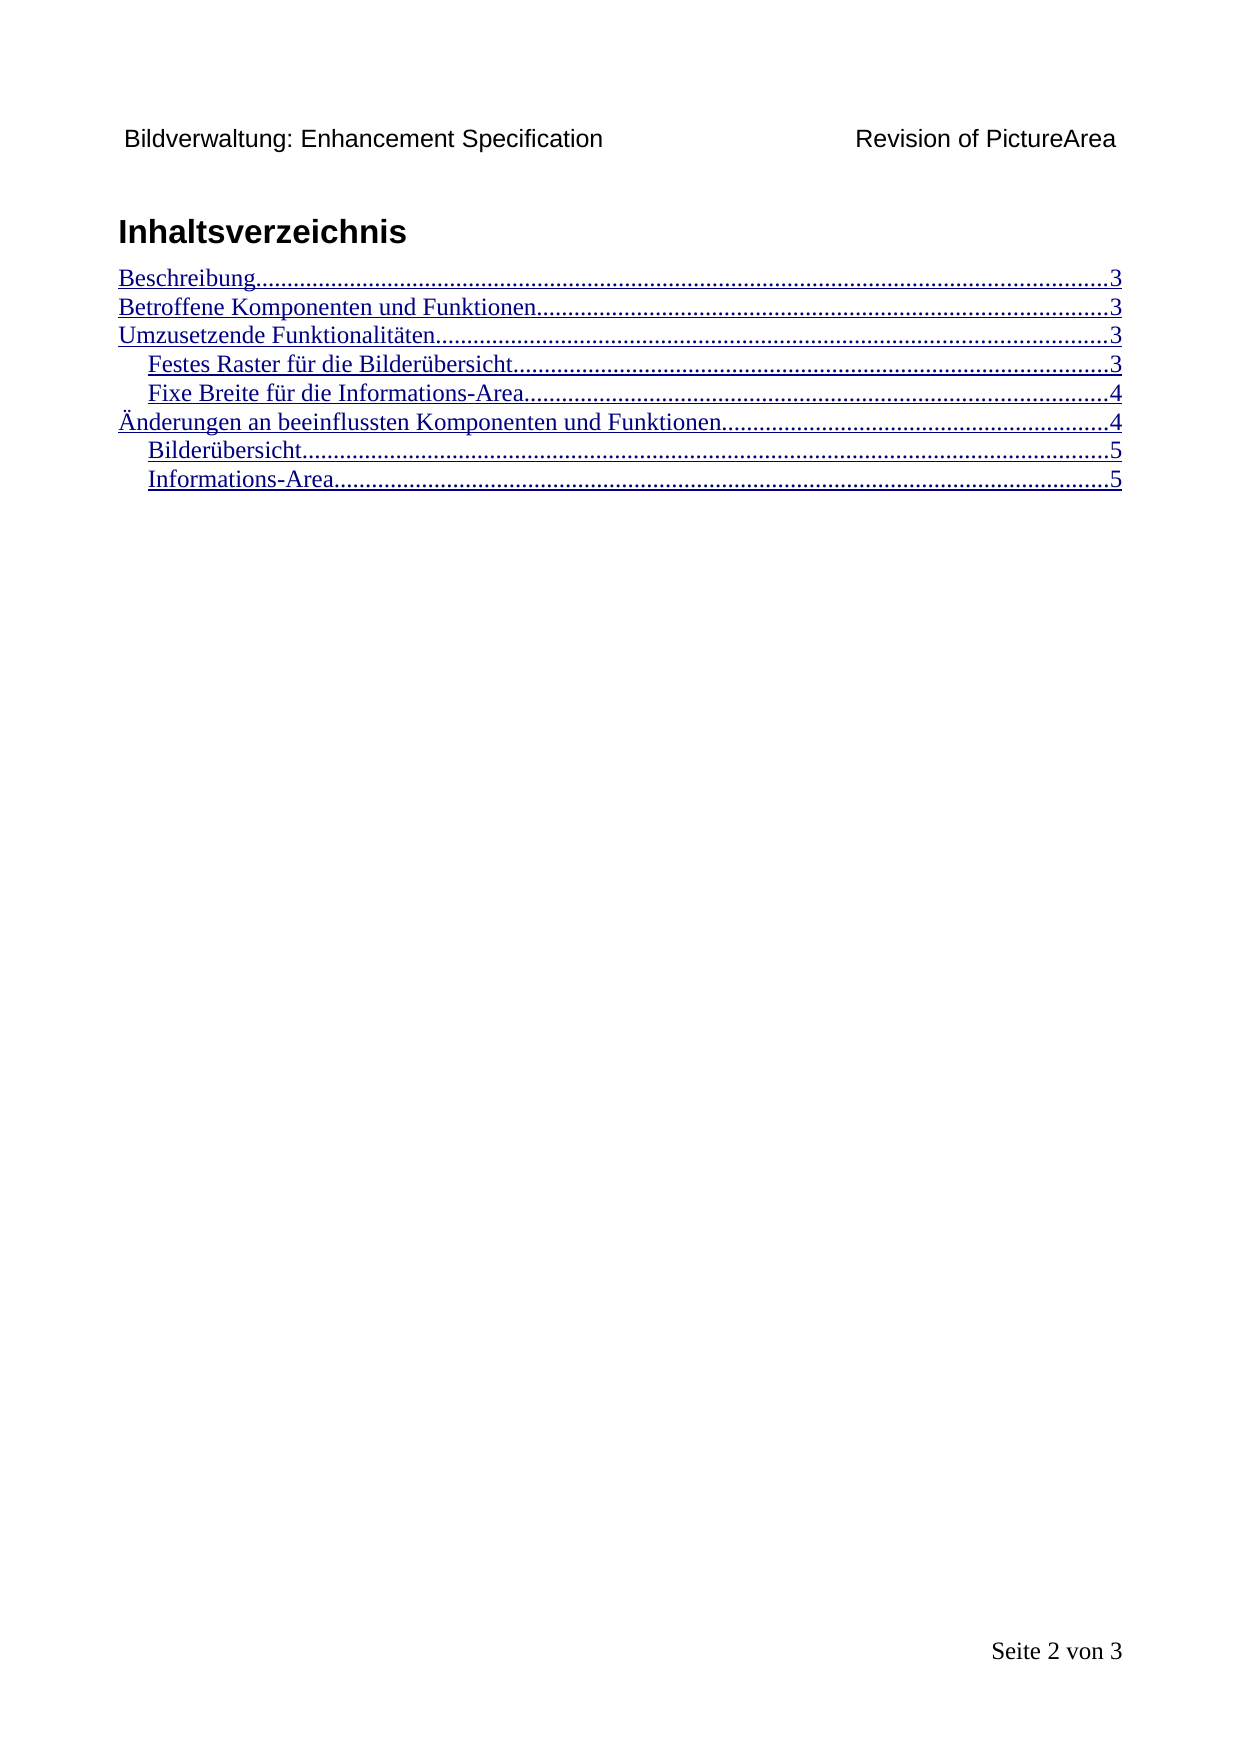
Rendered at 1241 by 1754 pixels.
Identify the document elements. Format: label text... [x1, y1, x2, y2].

text Beschreibung 3 [118, 263, 1122, 288]
text Änderungen an beeinflussten Komponenten und Funktionen 4 [118, 407, 1122, 432]
text Festes Raster für die Bilderübersicht 3 [148, 349, 1122, 374]
text Fixe Breite für die Informations-Area 4 [148, 378, 1122, 403]
text Umzusetzende Funktionalitäten 3 [118, 321, 1122, 346]
text Betroffene Komponenten und Funktionen 3 [118, 292, 1122, 317]
text Informations-Area 5 [148, 464, 1122, 489]
subtitle Inhaltsverzeichnis [118, 212, 1122, 251]
text Bilderübersicht 5 [148, 436, 1122, 461]
